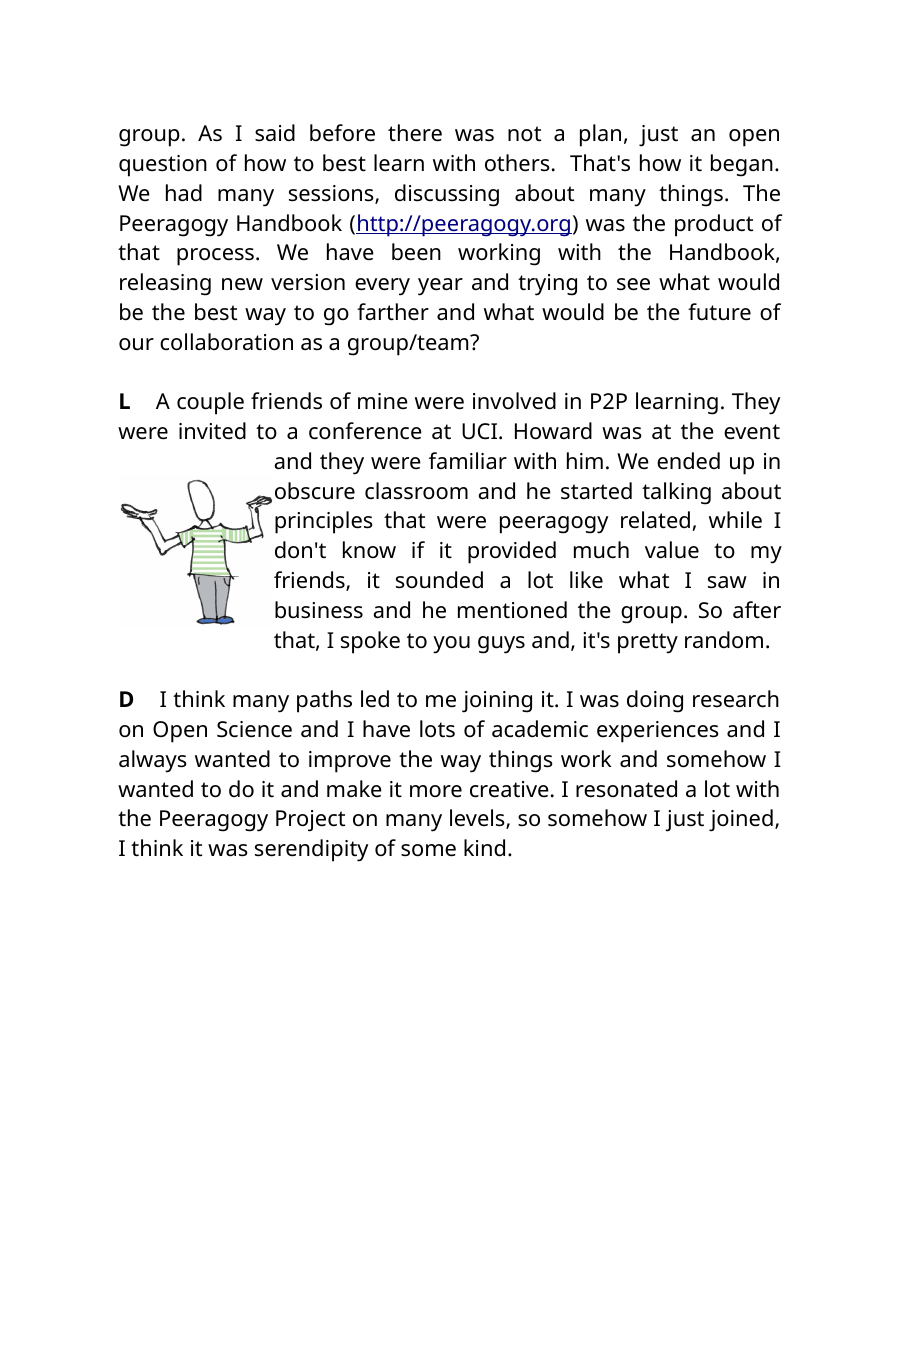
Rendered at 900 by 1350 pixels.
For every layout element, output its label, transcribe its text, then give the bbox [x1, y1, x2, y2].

text D I think many paths led to me joining it. I was doing research on Open Science and I have lots of academic experiences and I always wanted to improve the way things work and somehow I wanted to do it and make it more creative. I resonated a lot with the Peeragogy Project on many levels, so somehow I just joined, I think it was serendipity of some kind. [118, 684, 782, 863]
text L A couple friends of mine were involved in P2P learning. They were invited to a conference at UCI. Howard was at the event and they were familiar with him. We ended up in obscure classroom and he started talking about principles that were peeragogy related, while I don't know if it provided much value to my friends, it sounded a lot like what I saw in business and he mentioned the group. So after that, I spoke to you guys and, it's pretty random. [118, 386, 782, 654]
picture [119, 475, 274, 628]
text group. As I said before there was not a plan, just an open question of how to best learn with others. That's how it began. We had many sessions, discussing about many things. The Peeragogy Handbook (http://peeragogy.org) was the product of that process. We have been working with the Handbook, releasing new version every year and trying to see what would be the best way to go farther and what would be the future of our collaboration as a group/team? [118, 118, 782, 356]
